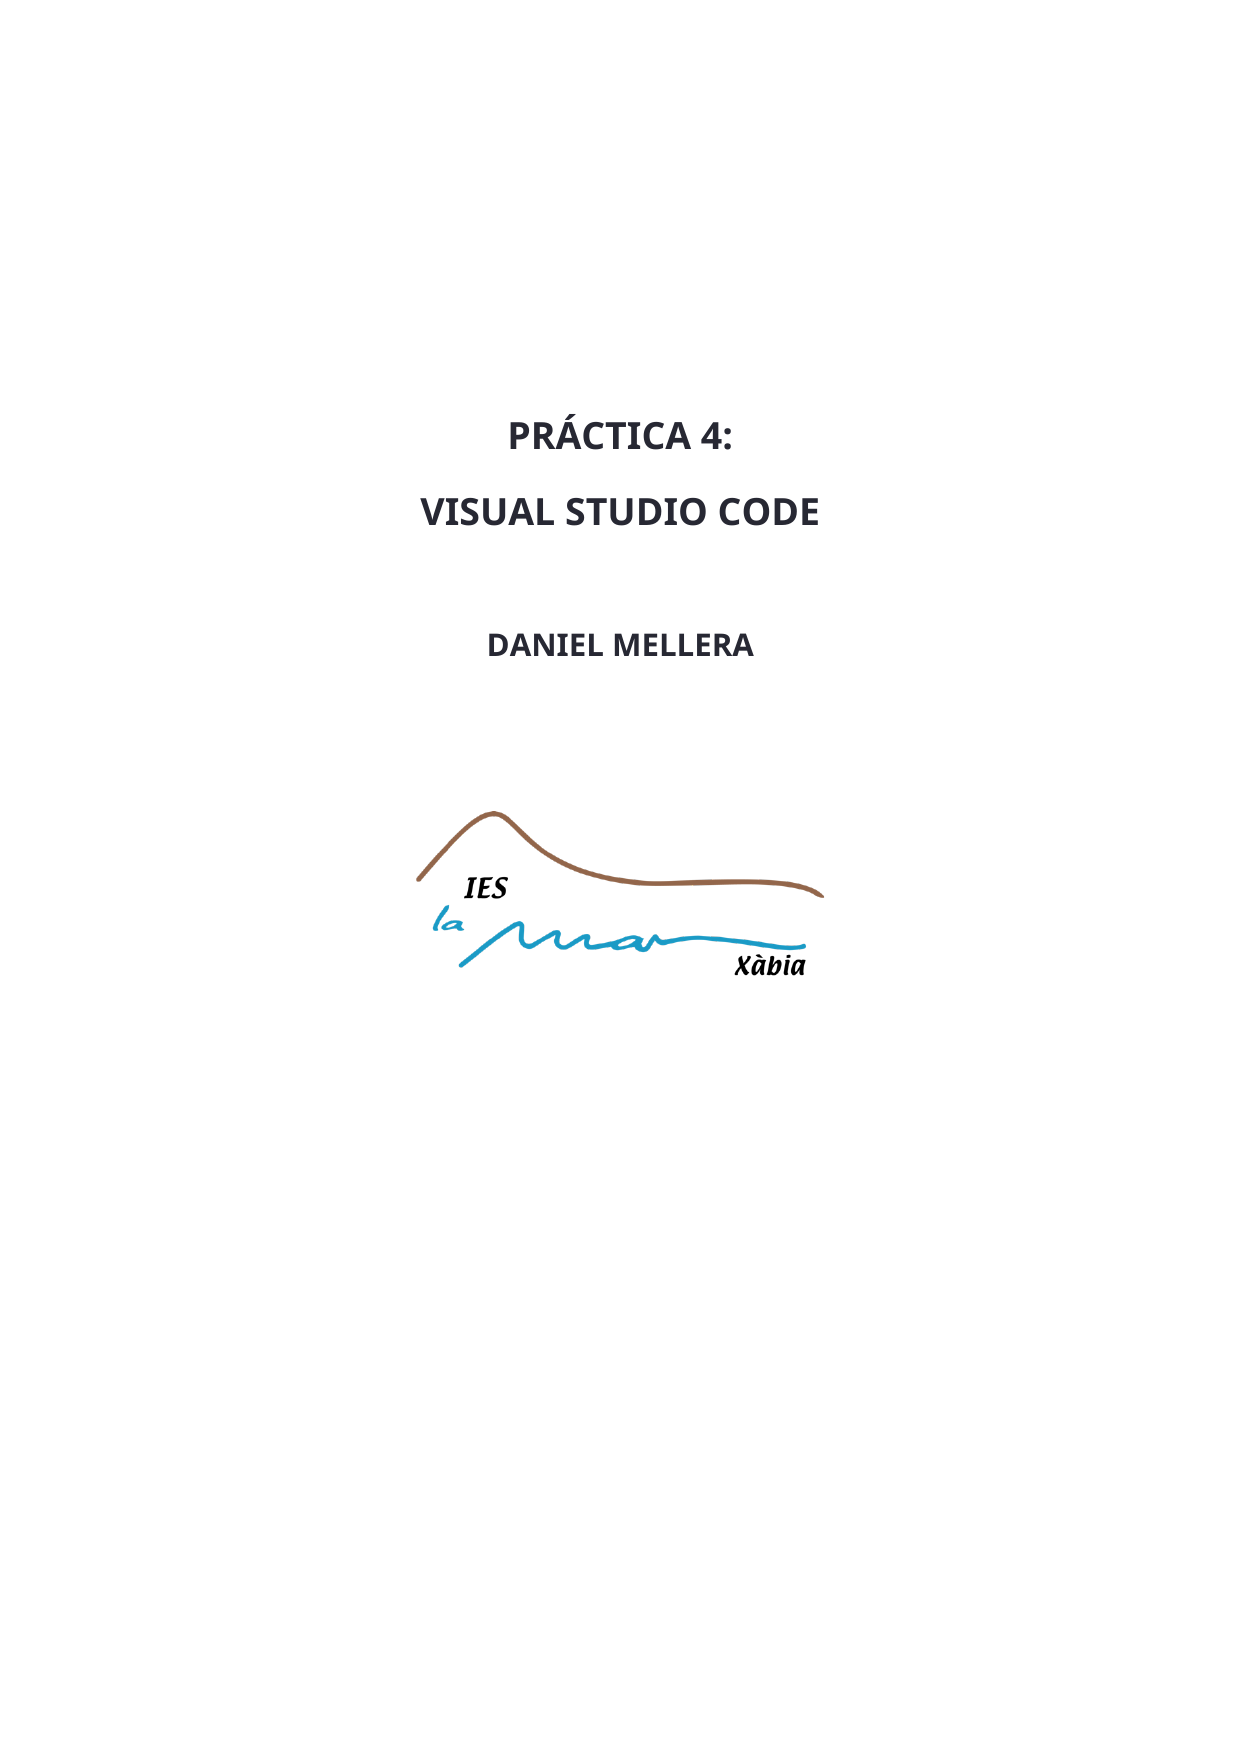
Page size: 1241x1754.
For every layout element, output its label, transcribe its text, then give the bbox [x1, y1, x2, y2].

text PRÁCTICA 4: [150, 409, 1090, 460]
text DANIEL MELLERA [150, 623, 1090, 666]
picture [416, 811, 825, 983]
text VISUAL STUDIO CODE [150, 486, 1090, 537]
